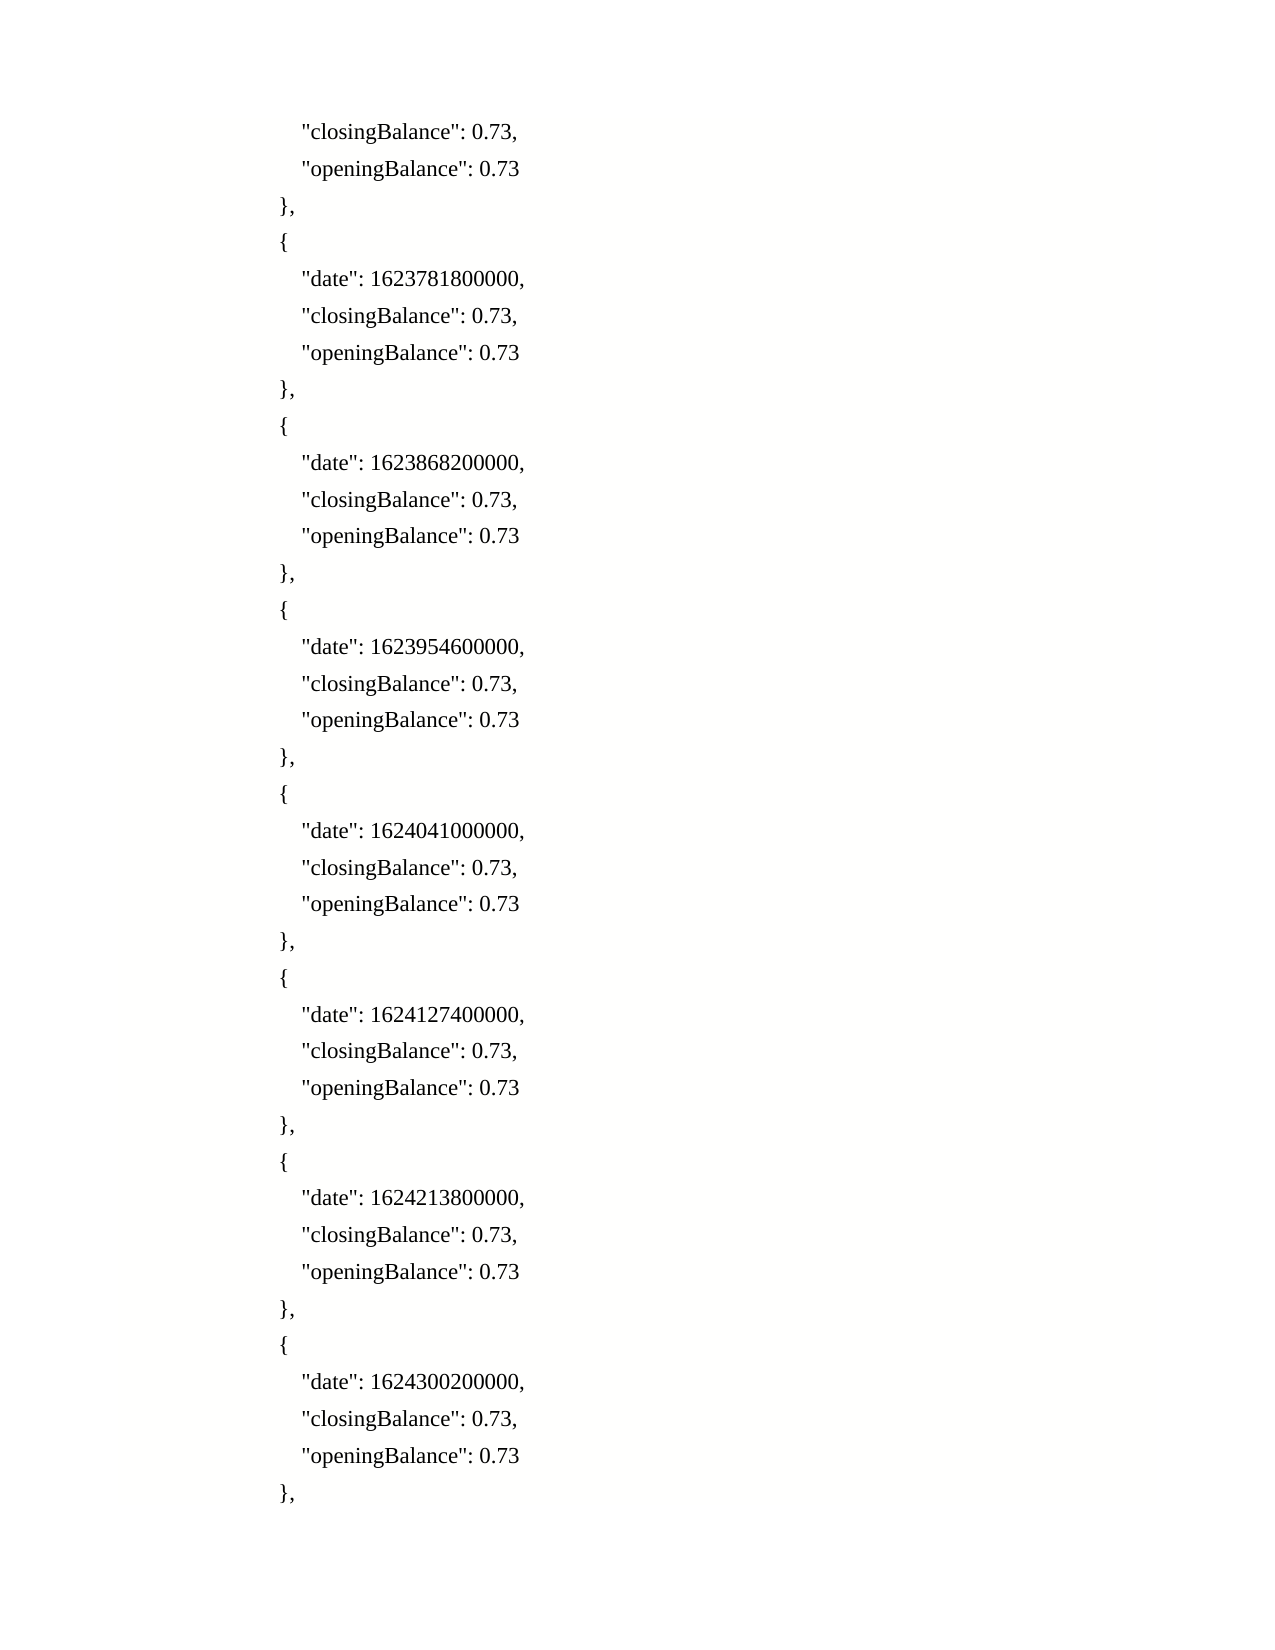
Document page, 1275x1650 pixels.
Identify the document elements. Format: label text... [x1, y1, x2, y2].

text "closingBalance": 0.73, [118, 1037, 1157, 1064]
text "openingBalance": 0.73 [118, 523, 1157, 549]
text "openingBalance": 0.73 [118, 1442, 1157, 1468]
text { [118, 596, 1157, 622]
text "openingBalance": 0.73 [118, 890, 1157, 917]
text "closingBalance": 0.73, [118, 1405, 1157, 1431]
text }, [118, 1479, 1157, 1505]
text }, [118, 927, 1157, 953]
text "closingBalance": 0.73, [118, 670, 1157, 696]
text }, [118, 559, 1157, 586]
text "openingBalance": 0.73 [118, 155, 1157, 181]
text "closingBalance": 0.73, [118, 118, 1157, 144]
text "openingBalance": 0.73 [118, 706, 1157, 733]
text }, [118, 743, 1157, 769]
text { [118, 780, 1157, 806]
text "openingBalance": 0.73 [118, 339, 1157, 365]
text "openingBalance": 0.73 [118, 1074, 1157, 1101]
text }, [118, 1295, 1157, 1321]
text "date": 1624213800000, [118, 1184, 1157, 1211]
text "closingBalance": 0.73, [118, 853, 1157, 880]
text "openingBalance": 0.73 [118, 1258, 1157, 1284]
text "date": 1623781800000, [118, 265, 1157, 292]
text { [118, 1148, 1157, 1174]
text }, [118, 192, 1157, 218]
text { [118, 228, 1157, 255]
text }, [118, 376, 1157, 402]
text "date": 1624300200000, [118, 1368, 1157, 1395]
text "closingBalance": 0.73, [118, 302, 1157, 328]
text "date": 1624041000000, [118, 817, 1157, 843]
text "date": 1624127400000, [118, 1001, 1157, 1027]
text "closingBalance": 0.73, [118, 1221, 1157, 1248]
text { [118, 964, 1157, 990]
text "closingBalance": 0.73, [118, 486, 1157, 512]
text }, [118, 1111, 1157, 1137]
text "date": 1623954600000, [118, 633, 1157, 659]
text { [118, 1332, 1157, 1358]
text "date": 1623868200000, [118, 449, 1157, 475]
text { [118, 412, 1157, 439]
